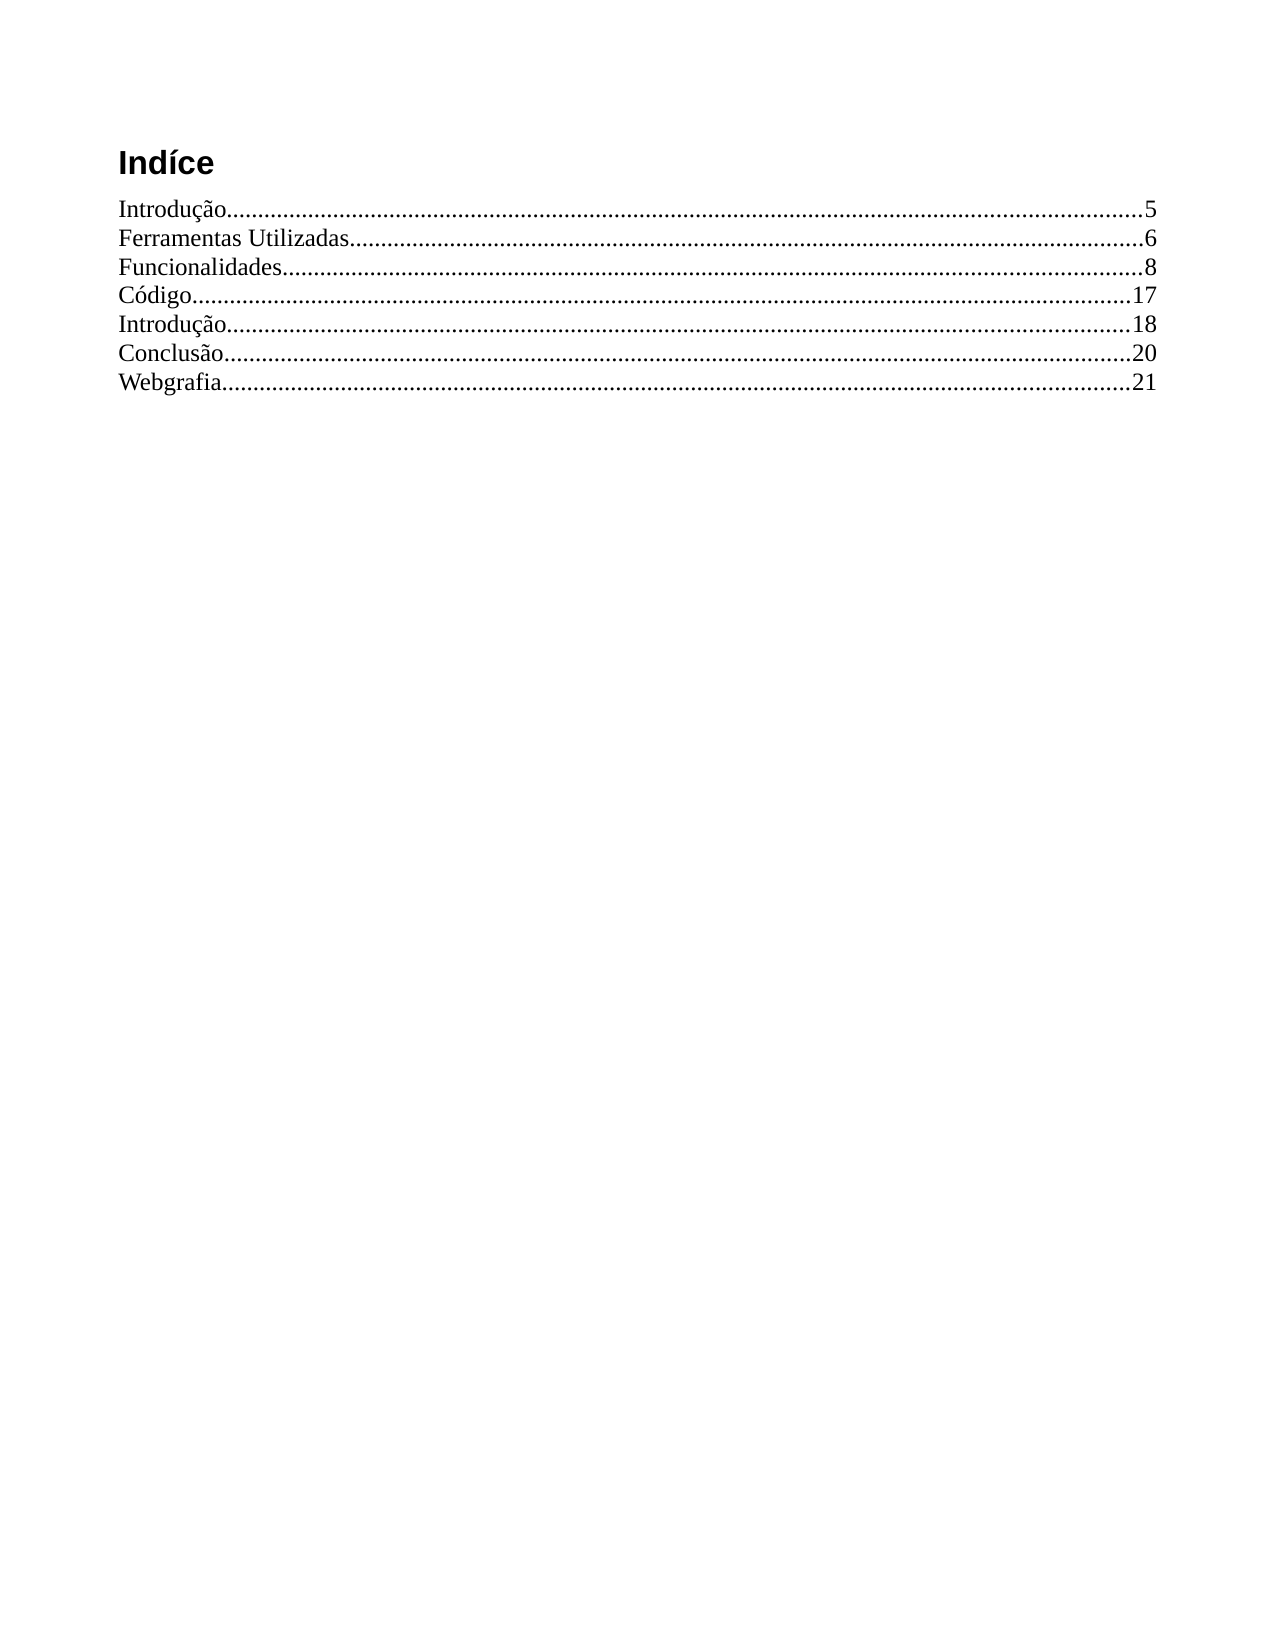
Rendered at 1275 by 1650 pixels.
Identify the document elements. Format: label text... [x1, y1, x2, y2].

text Funcionalidades 8 [118, 252, 1157, 280]
text Ferramentas Utilizadas 6 [118, 223, 1157, 252]
text Webgrafia 21 [118, 367, 1157, 395]
text Introdução 5 [118, 194, 1157, 223]
text Conclusão 20 [118, 338, 1157, 367]
text Introdução 18 [118, 309, 1157, 338]
subtitle Indíce [118, 143, 1157, 182]
text Código 17 [118, 280, 1157, 309]
